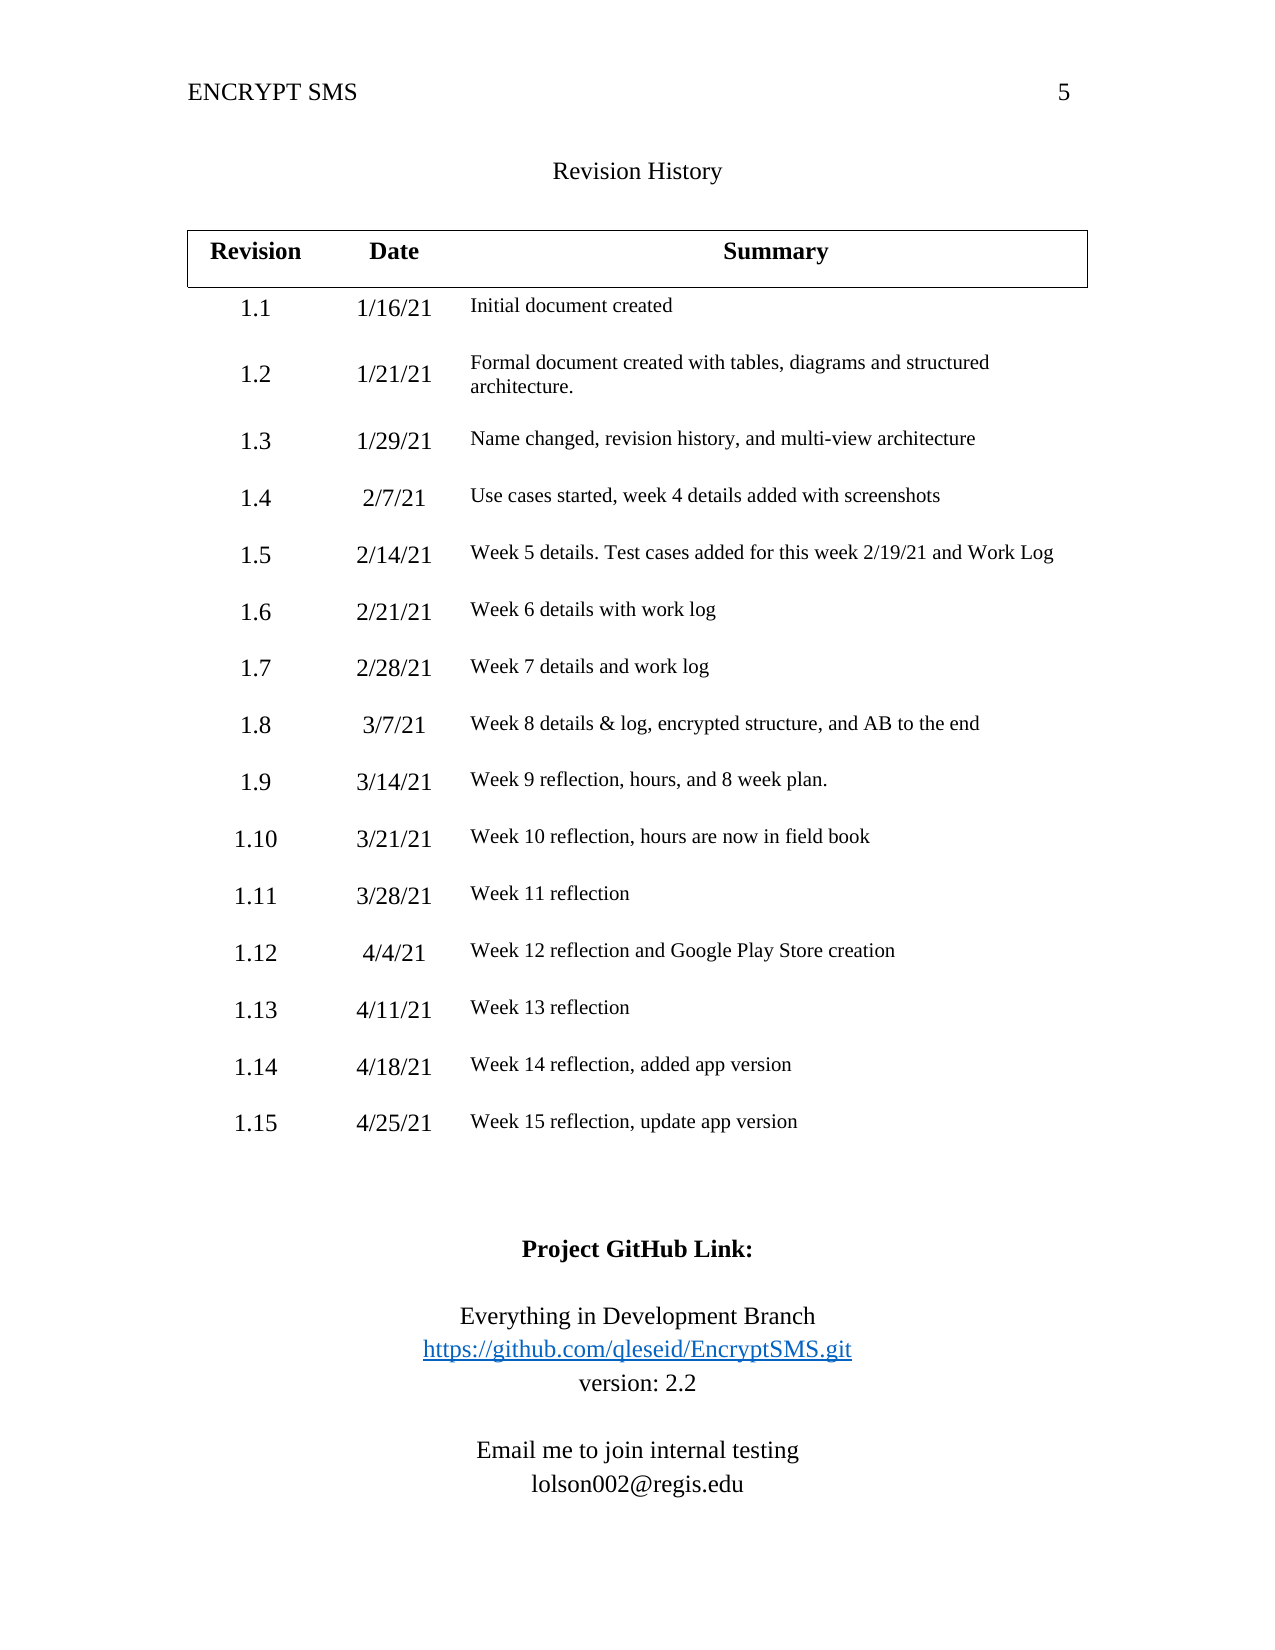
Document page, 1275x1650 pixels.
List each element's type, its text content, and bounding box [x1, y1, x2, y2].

table_cell 1.15 [188, 1103, 324, 1160]
table_cell 4/4/21 [324, 932, 464, 989]
table_cell Week 12 reflection and Google Play Store creation [464, 932, 1087, 989]
subtitle Project GitHub Link: [187, 1234, 1087, 1263]
table_cell Name changed, revision history, and multi-view architecture [464, 420, 1087, 477]
table_cell Week 9 reflection, hours, and 8 week plan. [464, 762, 1087, 818]
table_cell 3/14/21 [324, 762, 464, 818]
table_cell 1/16/21 [324, 288, 464, 344]
table_cell 1.1 [188, 288, 324, 344]
table_cell 1.9 [188, 762, 324, 818]
table_cell 1.3 [188, 420, 324, 477]
table_cell 1.8 [188, 705, 324, 762]
table_cell Week 15 reflection, update app version [464, 1103, 1087, 1160]
table_cell 4/11/21 [324, 989, 464, 1046]
table_cell 4/18/21 [324, 1046, 464, 1103]
table_cell Formal document created with tables, diagrams and structured architecture. [464, 344, 1087, 420]
table_cell 1/21/21 [324, 344, 464, 420]
table_cell Week 11 reflection [464, 875, 1087, 932]
table_cell Use cases started, week 4 details added with screenshots [464, 477, 1087, 534]
table_cell 1.11 [188, 875, 324, 932]
table_cell 2/7/21 [324, 477, 464, 534]
table_cell 1.4 [188, 477, 324, 534]
table_cell 3/21/21 [324, 819, 464, 875]
table_cell Week 13 reflection [464, 989, 1087, 1046]
table_cell 2/21/21 [324, 591, 464, 648]
table_cell Week 10 reflection, hours are now in field book [464, 819, 1087, 875]
table_cell 3/28/21 [324, 875, 464, 932]
text Email me to join internal testing [187, 1435, 1087, 1464]
table_cell Initial document created [464, 288, 1087, 344]
table_cell 1.2 [188, 344, 324, 420]
text lolson002@regis.edu [187, 1469, 1087, 1497]
table_cell 1.14 [188, 1046, 324, 1103]
table_header Revision [188, 231, 324, 287]
table_header Date [324, 231, 464, 287]
table_cell 2/14/21 [324, 534, 464, 591]
table_cell 1.12 [188, 932, 324, 989]
table_cell 3/7/21 [324, 705, 464, 762]
table_cell 1.5 [188, 534, 324, 591]
table_cell 1.7 [188, 648, 324, 705]
table_cell 1.13 [188, 989, 324, 1046]
subtitle Revision History [187, 156, 1087, 185]
table_cell Week 14 reflection, added app version [464, 1046, 1087, 1103]
table_cell Week 6 details with work log [464, 591, 1087, 648]
text version: 2.2 [187, 1368, 1087, 1397]
table_cell Week 5 details. Test cases added for this week 2/19/21 and Work Log [464, 534, 1087, 591]
text https://github.com/qleseid/EncryptSMS.git [187, 1334, 1087, 1363]
table_cell Week 8 details & log, encrypted structure, and AB to the end [464, 705, 1087, 762]
table_cell 1.10 [188, 819, 324, 875]
table_cell Week 7 details and work log [464, 648, 1087, 705]
table_cell 1/29/21 [324, 420, 464, 477]
table_cell 4/25/21 [324, 1103, 464, 1160]
table_header Summary [464, 231, 1087, 287]
table_cell 1.6 [188, 591, 324, 648]
table_cell 2/28/21 [324, 648, 464, 705]
text Everything in Development Branch [187, 1301, 1087, 1330]
